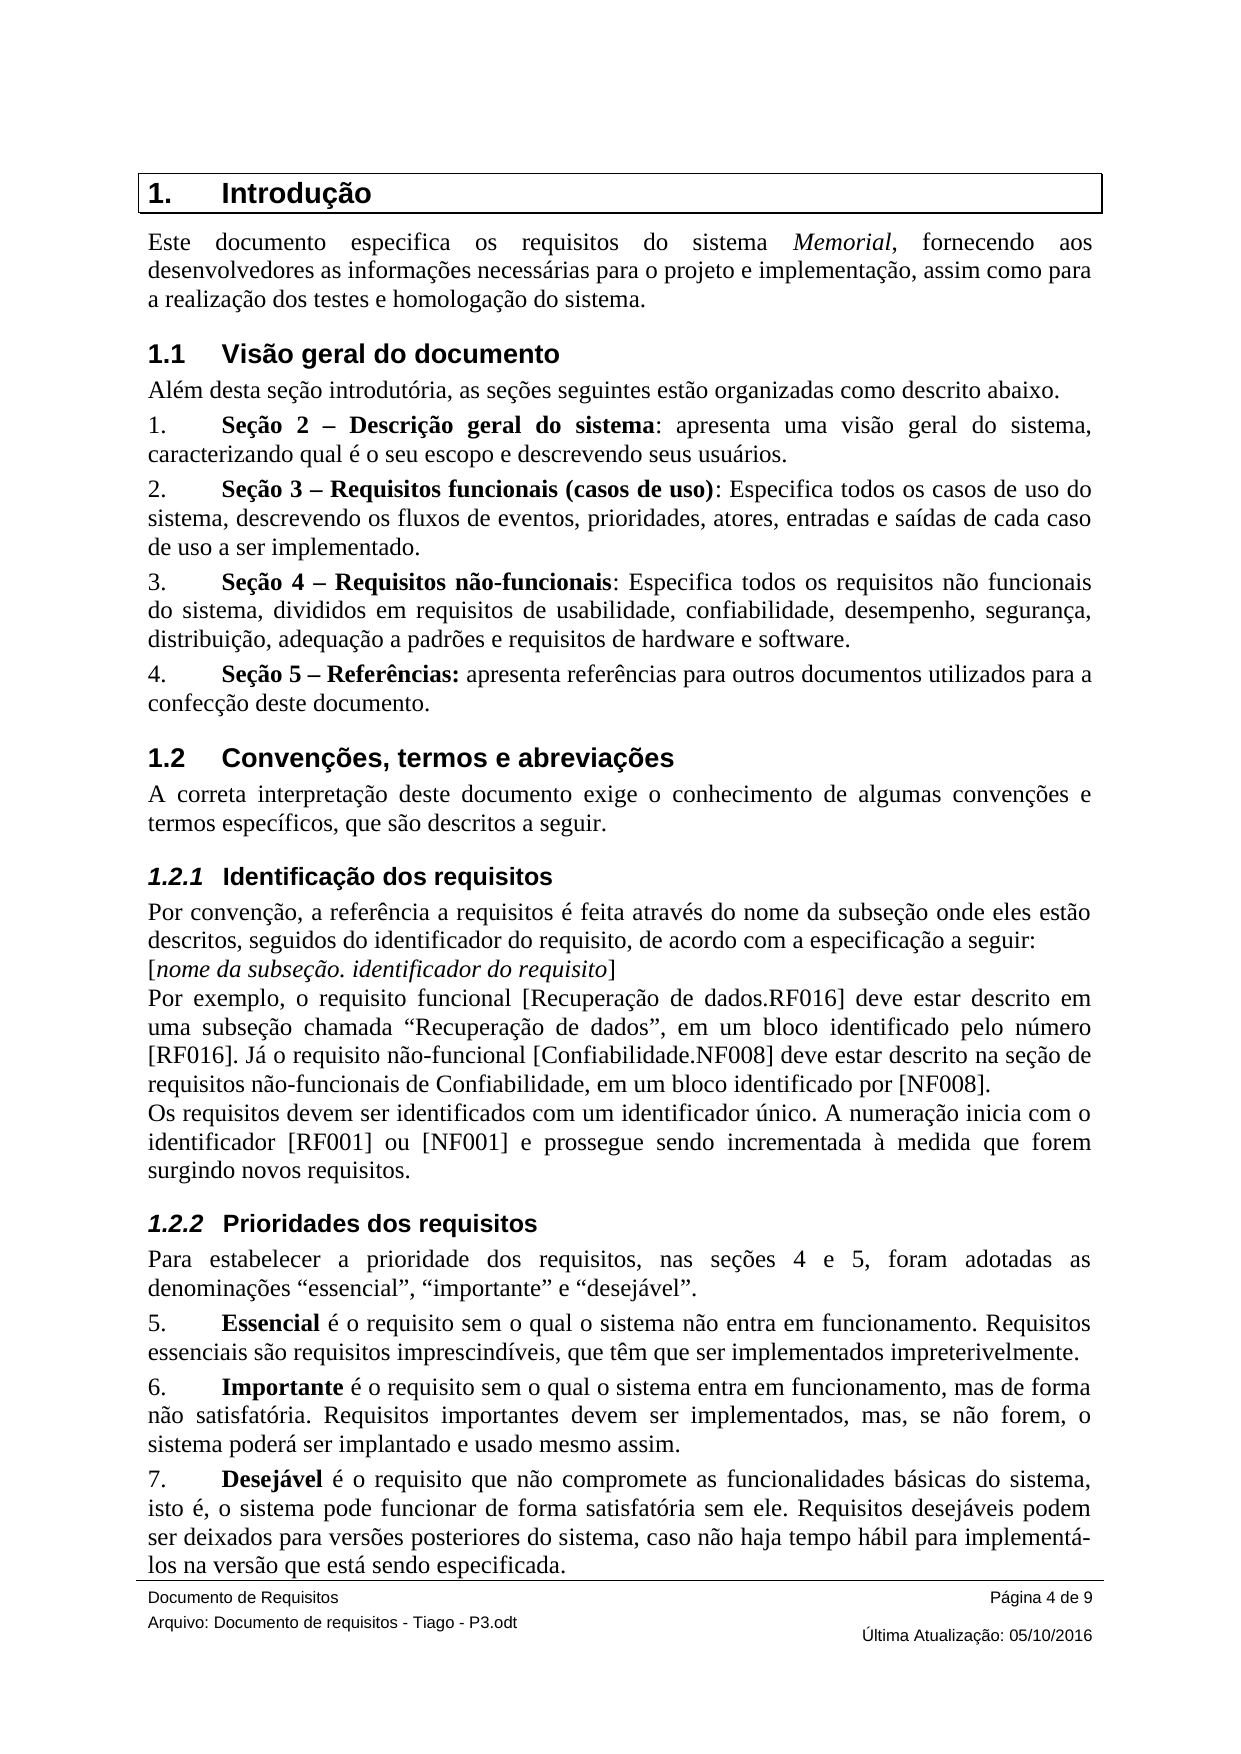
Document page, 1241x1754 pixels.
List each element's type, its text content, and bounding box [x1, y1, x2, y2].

subtitle Visão geral do documento [148, 338, 1092, 369]
text Os requisitos devem ser identificados com um identificador único. A numeração inicia com o identificador [RF001] ou [NF001] e prossegue sendo incrementada à medida que forem surgindo novos requisitos. [148, 1098, 1092, 1184]
text Por convenção, a referência a requisitos é feita através do nome da subseção onde eles estão descritos, seguidos do identificador do requisito, de acordo com a especificação a seguir: [148, 897, 1092, 954]
list Seção 2 – Descrição geral do sistema: apresenta uma visão geral do sistema, caracterizando qual é o seu escopo e descrevendo seus usuários. [148, 410, 1092, 468]
list Desejável é o requisito que não compromete as funcionalidades básicas do sistema, isto é, o sistema pode funcionar de forma satisfatória sem ele. Requisitos desejáveis podem ser deixados para versões posteriores do sistema, caso não haja tempo hábil para implementá-los na versão que está sendo especificada. [148, 1464, 1092, 1579]
list Seção 5 – Referências: apresenta referências para outros documentos utilizados para a confecção deste documento. [148, 659, 1092, 717]
text Por exemplo, o requisito funcional [Recuperação de dados.RF016] deve estar descrito em uma subseção chamada “Recuperação de dados”, em um bloco identificado pelo número [RF016]. Já o requisito não-funcional [Confiabilidade.NF008] deve estar descrito na seção de requisitos não-funcionais de Confiabilidade, em um bloco identificado por [NF008]. [148, 983, 1092, 1098]
subtitle Identificação dos requisitos [148, 862, 1092, 890]
text Para estabelecer a prioridade dos requisitos, nas seções 4 e 5, foram adotadas as denominações “essencial”, “importante” e “desejável”. [148, 1244, 1092, 1302]
subtitle Introdução [139, 174, 1101, 212]
list Seção 3 – Requisitos funcionais (casos de uso): Especifica todos os casos de uso do sistema, descrevendo os fluxos de eventos, prioridades, atores, entradas e saídas de cada caso de uso a ser implementado. [148, 474, 1092, 560]
list Seção 4 – Requisitos não-funcionais: Especifica todos os requisitos não funcionais do sistema, divididos em requisitos de usabilidade, confiabilidade, desempenho, segurança, distribuição, adequação a padrões e requisitos de hardware e software. [148, 567, 1092, 653]
list Essencial é o requisito sem o qual o sistema não entra em funcionamento. Requisitos essenciais são requisitos imprescindíveis, que têm que ser implementados impreterivelmente. [148, 1308, 1092, 1365]
text Além desta seção introdutória, as seções seguintes estão organizadas como descrito abaixo. [148, 375, 1092, 404]
subtitle Convenções, termos e abreviações [148, 742, 1092, 773]
text Este documento especifica os requisitos do sistema Memorial, fornecendo aos desenvolvedores as informações necessárias para o projeto e implementação, assim como para a realização dos testes e homologação do sistema. [148, 227, 1092, 313]
text A correta interpretação deste documento exige o conhecimento de algumas convenções e termos específicos, que são descritos a seguir. [148, 779, 1092, 837]
subtitle Prioridades dos requisitos [148, 1209, 1092, 1238]
text [nome da subseção. identificador do requisito] [148, 954, 1092, 983]
list Importante é o requisito sem o qual o sistema entra em funcionamento, mas de forma não satisfatória. Requisitos importantes devem ser implementados, mas, se não forem, o sistema poderá ser implantado e usado mesmo assim. [148, 1372, 1092, 1458]
